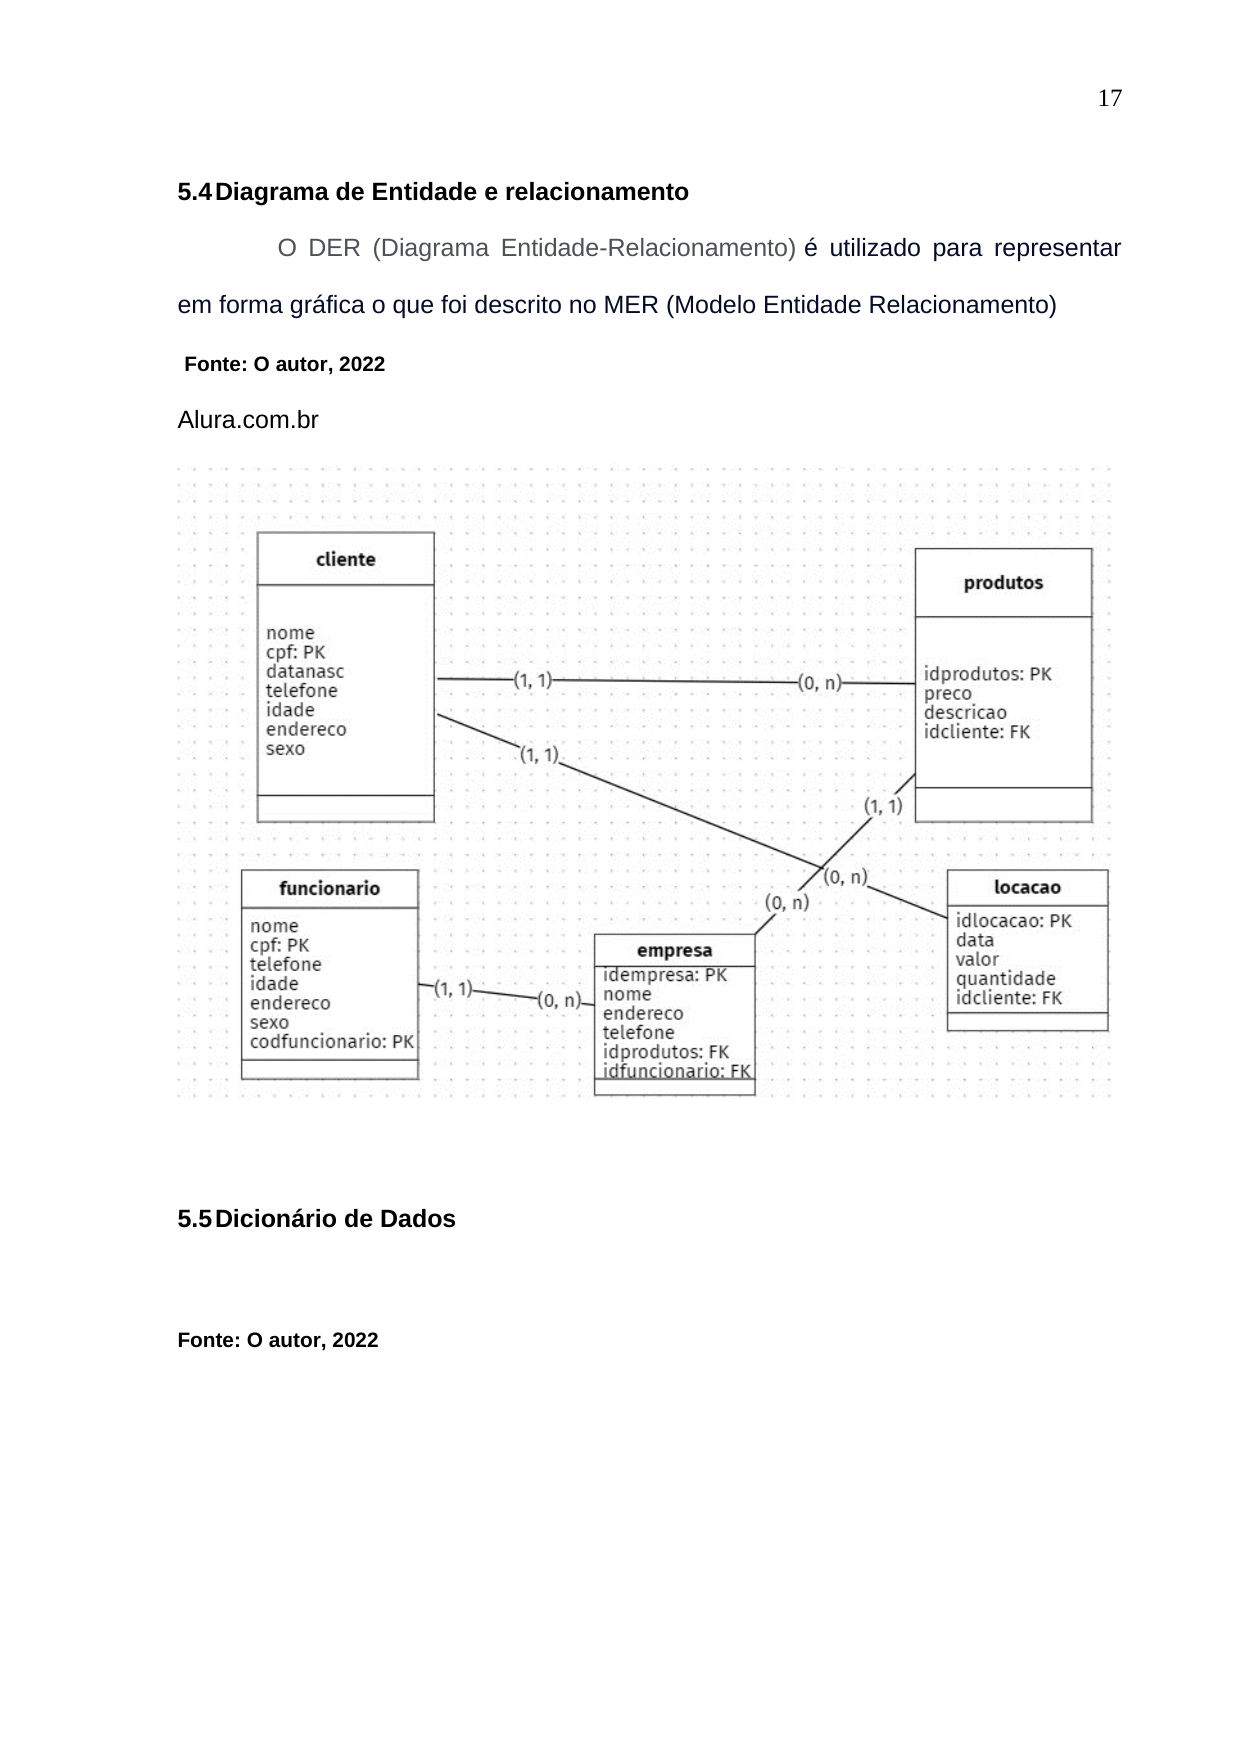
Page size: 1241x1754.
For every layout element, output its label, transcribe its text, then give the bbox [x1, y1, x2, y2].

text Fonte: O autor, 2022 [177, 1328, 1122, 1352]
list Dicionário de Dados [177, 1204, 1122, 1233]
list Diagrama de Entidade e relacionamento [177, 177, 1122, 206]
text Fonte: O autor, 2022 [177, 348, 1122, 377]
text O DER (Diagrama Entidade-Relacionamento) é utilizado para representar em forma gráfica o que foi descrito no MER (Modelo Entidade Relacionamento) [177, 233, 1122, 319]
text Alura.com.br [177, 405, 1122, 434]
